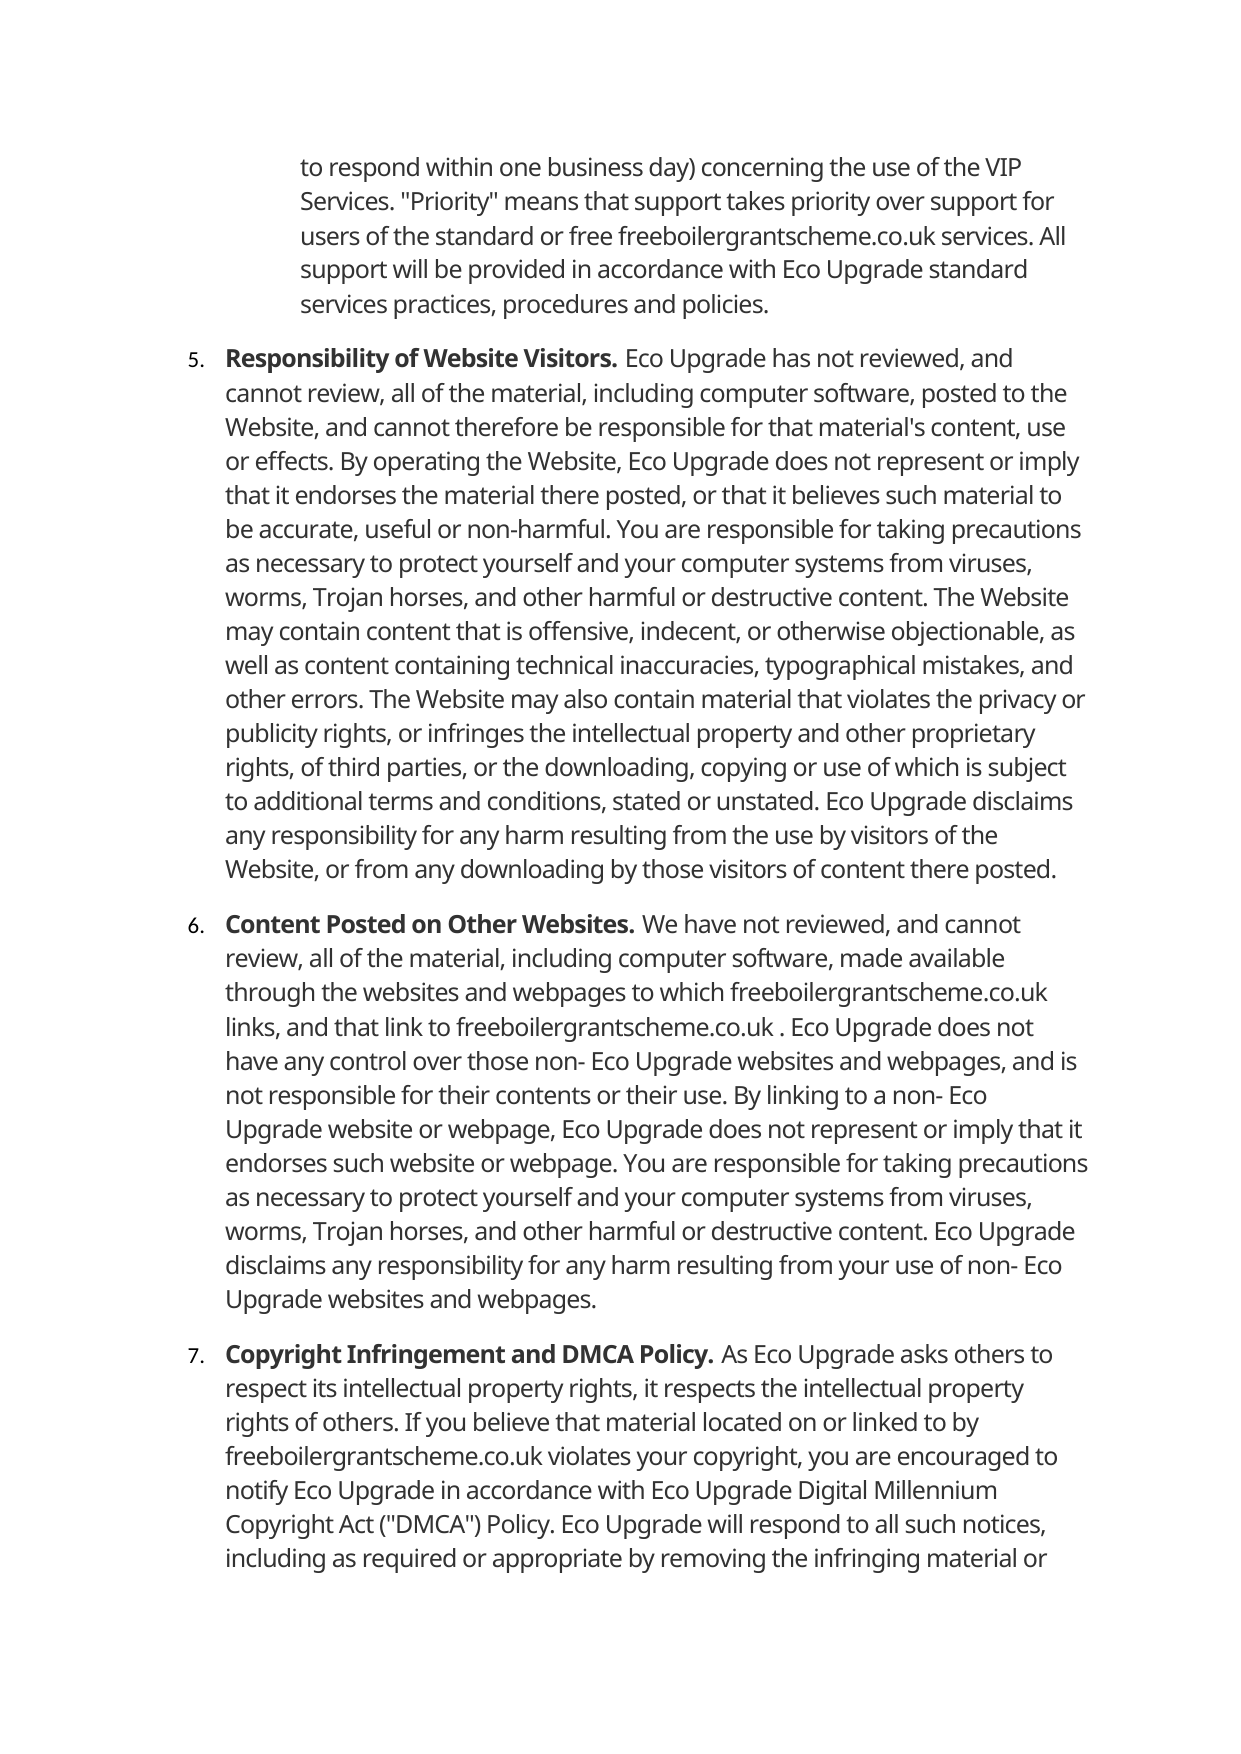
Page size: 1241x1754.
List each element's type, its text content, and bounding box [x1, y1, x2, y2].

list Content Posted on Other Websites. We have not reviewed, and cannot review, all of the material, including computer software, made available through the websites and webpages to which freeboilergrantscheme.co.uk links, and that link to freeboilergrantscheme.co.uk . Eco Upgrade does not have any control over those non- Eco Upgrade websites and webpages, and is not responsible for their contents or their use. By linking to a non- Eco Upgrade website or webpage, Eco Upgrade does not represent or imply that it endorses such website or webpage. You are responsible for taking precautions as necessary to protect yourself and your computer systems from viruses, worms, Trojan horses, and other harmful or destructive content. Eco Upgrade disclaims any responsibility for any harm resulting from your use of non- Eco Upgrade websites and webpages. [187, 907, 1090, 1316]
list Copyright Infringement and DMCA Policy. As Eco Upgrade asks others to respect its intellectual property rights, it respects the intellectual property rights of others. If you believe that material located on or linked to by freeboilergrantscheme.co.uk violates your copyright, you are encouraged to notify Eco Upgrade in accordance with Eco Upgrade Digital Millennium Copyright Act ("DMCA") Policy. Eco Upgrade will respond to all such notices, including as required or appropriate by removing the infringing material or [187, 1337, 1090, 1575]
list to respond within one business day) concerning the use of the VIP Services. "Priority" means that support takes priority over support for users of the standard or free freeboilergrantscheme.co.uk services. All support will be provided in accordance with Eco Upgrade standard services practices, procedures and policies. [262, 150, 1090, 320]
list Responsibility of Website Visitors. Eco Upgrade has not reviewed, and cannot review, all of the material, including computer software, posted to the Website, and cannot therefore be responsible for that material's content, use or effects. By operating the Website, Eco Upgrade does not represent or imply that it endorses the material there posted, or that it believes such material to be accurate, useful or non-harmful. You are responsible for taking precautions as necessary to protect yourself and your computer systems from viruses, worms, Trojan horses, and other harmful or destructive content. The Website may contain content that is offensive, indecent, or otherwise objectionable, as well as content containing technical inaccuracies, typographical mistakes, and other errors. The Website may also contain material that violates the privacy or publicity rights, or infringes the intellectual property and other proprietary rights, of third parties, or the downloading, copying or use of which is subject to additional terms and conditions, stated or unstated. Eco Upgrade disclaims any responsibility for any harm resulting from the use by visitors of the Website, or from any downloading by those visitors of content there posted. [187, 341, 1090, 886]
